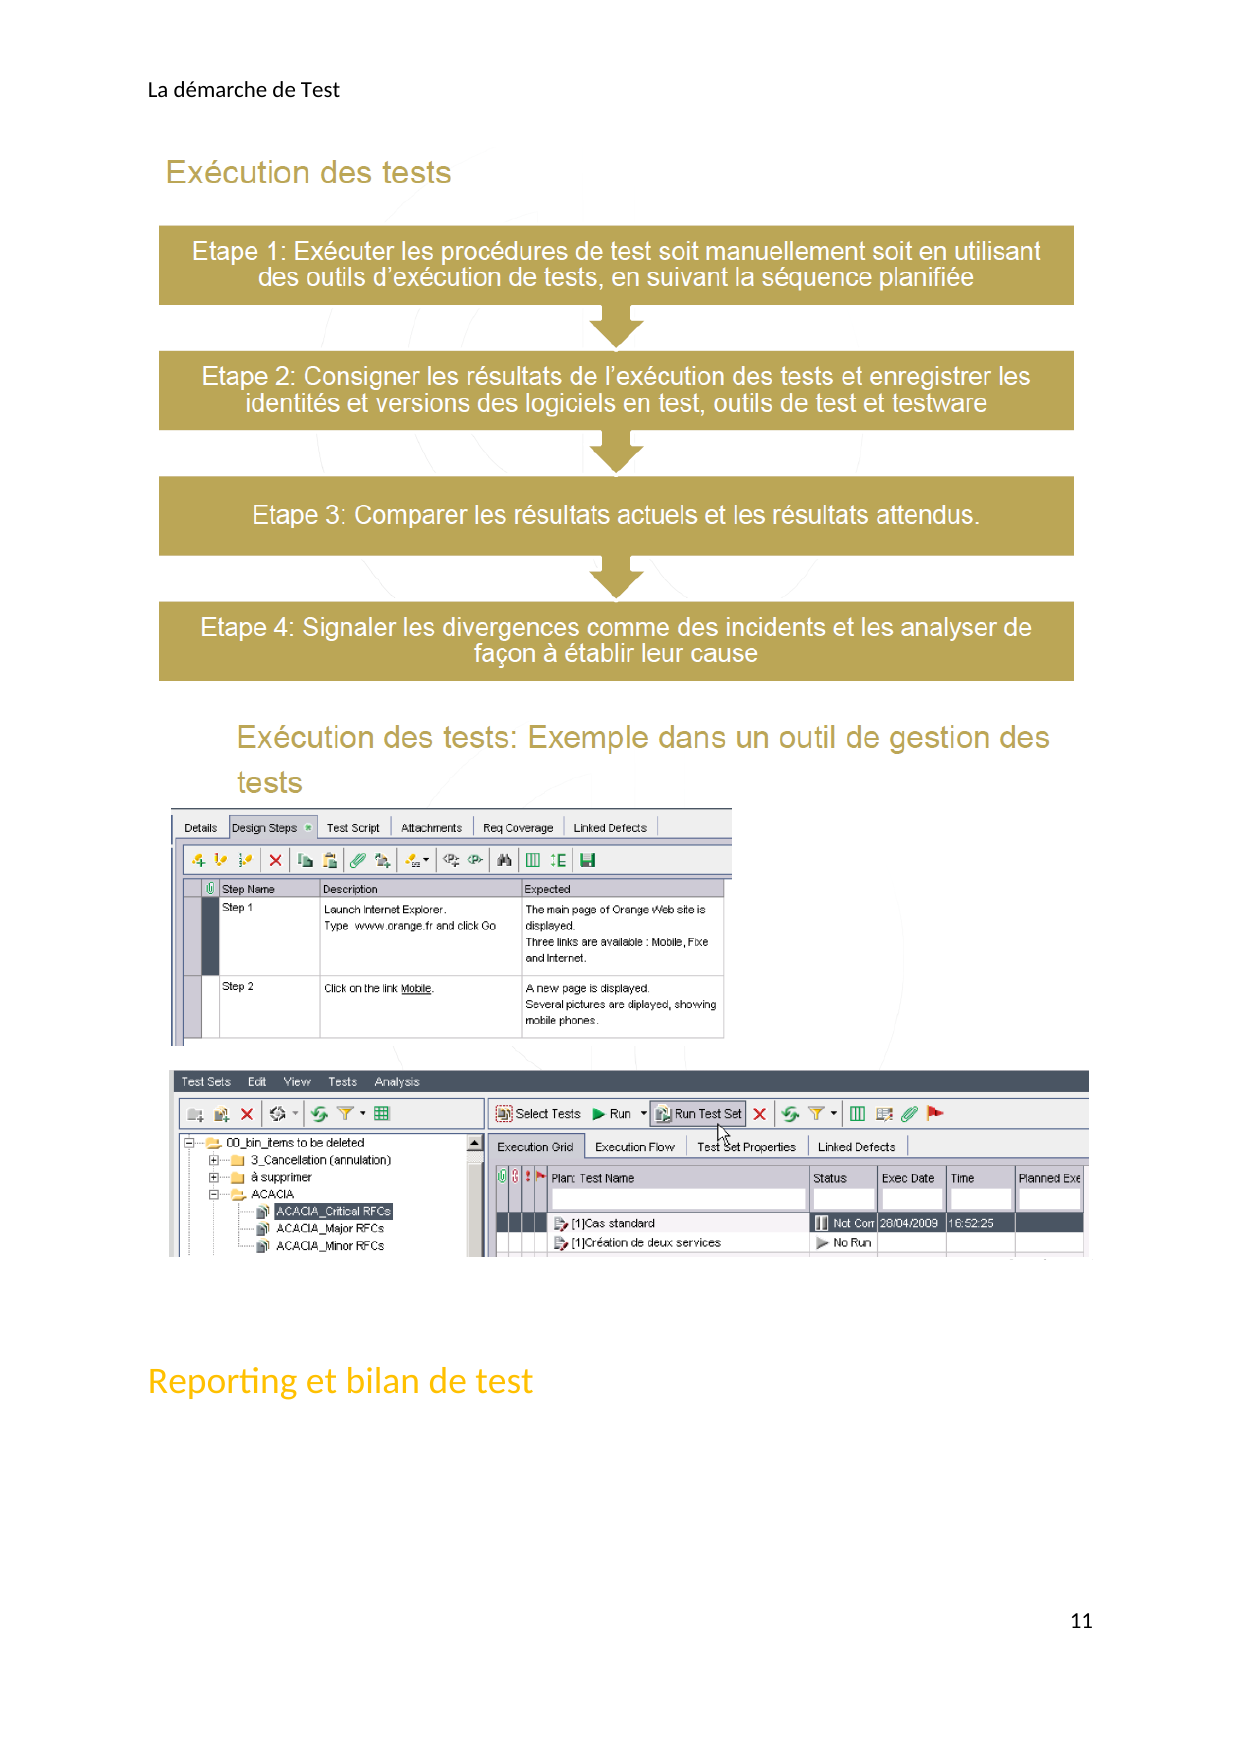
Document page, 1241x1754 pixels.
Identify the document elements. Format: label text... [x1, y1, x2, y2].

text Reporting et bilan de test [148, 1357, 1093, 1403]
